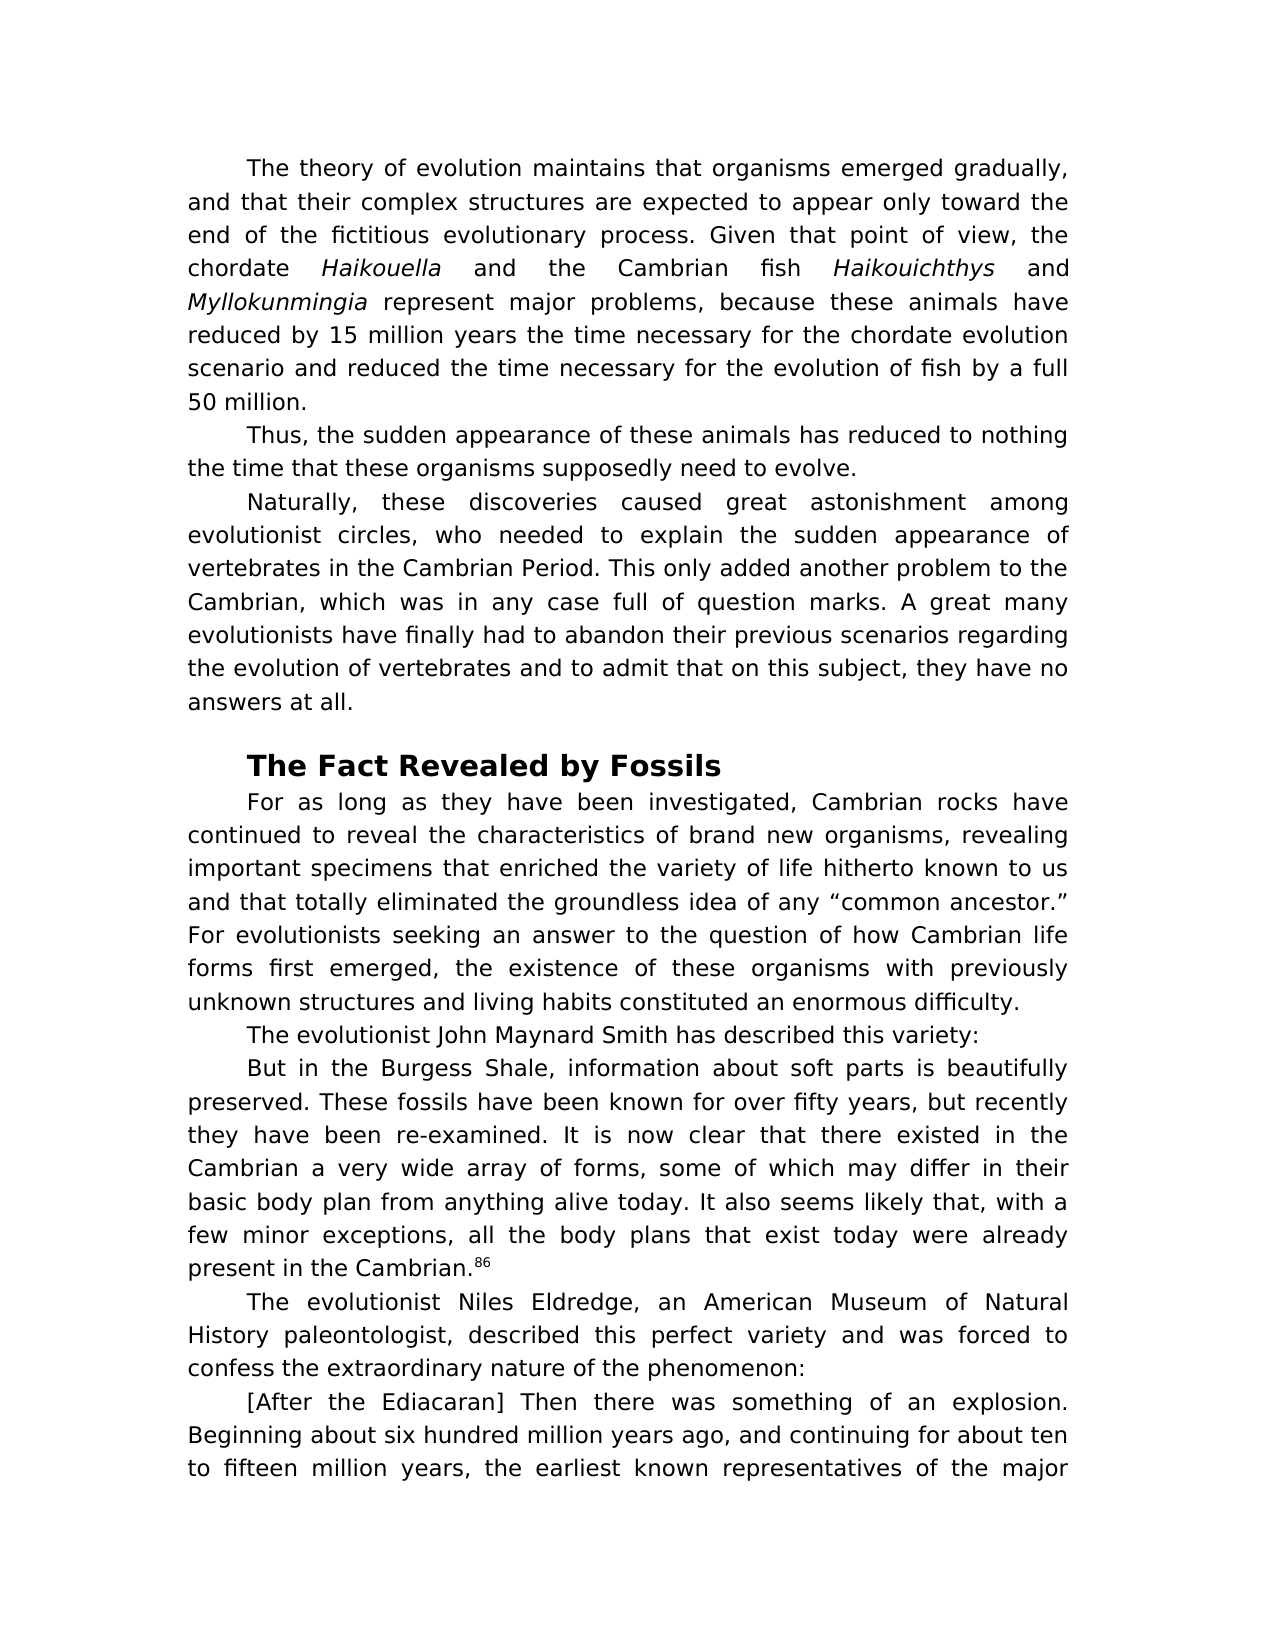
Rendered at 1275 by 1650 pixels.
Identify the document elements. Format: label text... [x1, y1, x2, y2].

text But in the Burgess Shale, information about soft parts is beautifully preserved. These fossils have been known for over fifty years, but recently they have been re-examined. It is now clear that there existed in the Cambrian a very wide array of forms, some of which may differ in their basic body plan from anything alive today. It also seems likely that, with a few minor exceptions, all the body plans that exist today were already present in the Cambrian.86 [187, 1050, 1070, 1283]
text Thus, the sudden appearance of these animals has reduced to nothing the time that these organisms supposedly need to evolve. [187, 417, 1070, 483]
text The evolutionist Niles Eldredge, an American Museum of Natural History paleontologist, described this perfect variety and was forced to confess the extraordinary nature of the phenomenon: [187, 1283, 1070, 1383]
text Naturally, these discoveries caused great astonishment among evolutionist circles, who needed to explain the sudden appearance of vertebrates in the Cambrian Period. This only added another problem to the Cambrian, which was in any case full of question marks. A great many evolutionists have finally had to abandon their previous scenarios regarding the evolution of vertebrates and to admit that on this subject, they have no answers at all. [187, 483, 1070, 717]
text The evolutionist John Maynard Smith has described this variety: [187, 1017, 1070, 1050]
text The Fact Revealed by Fossils [187, 750, 1070, 783]
text The theory of evolution maintains that organisms emerged gradually, and that their complex structures are expected to appear only toward the end of the fictitious evolutionary process. Given that point of view, the chordate Haikouella and the Cambrian fish Haikouichthys and Myllokunmingia represent major problems, because these animals have reduced by 15 million years the time necessary for the chordate evolution scenario and reduced the time necessary for the evolution of fish by a full 50 million. [187, 150, 1070, 417]
text [After the Ediacaran] Then there was something of an explosion. Beginning about six hundred million years ago, and continuing for about ten to fifteen million years, the earliest known representatives of the major [187, 1383, 1070, 1483]
text For as long as they have been investigated, Cambrian rocks have continued to reveal the characteristics of brand new organisms, revealing important specimens that enriched the variety of life hitherto known to us and that totally eliminated the groundless idea of any “common ancestor.” For evolutionists seeking an answer to the question of how Cambrian life forms first emerged, the existence of these organisms with previously unknown structures and living habits constituted an enormous difficulty. [187, 783, 1070, 1017]
